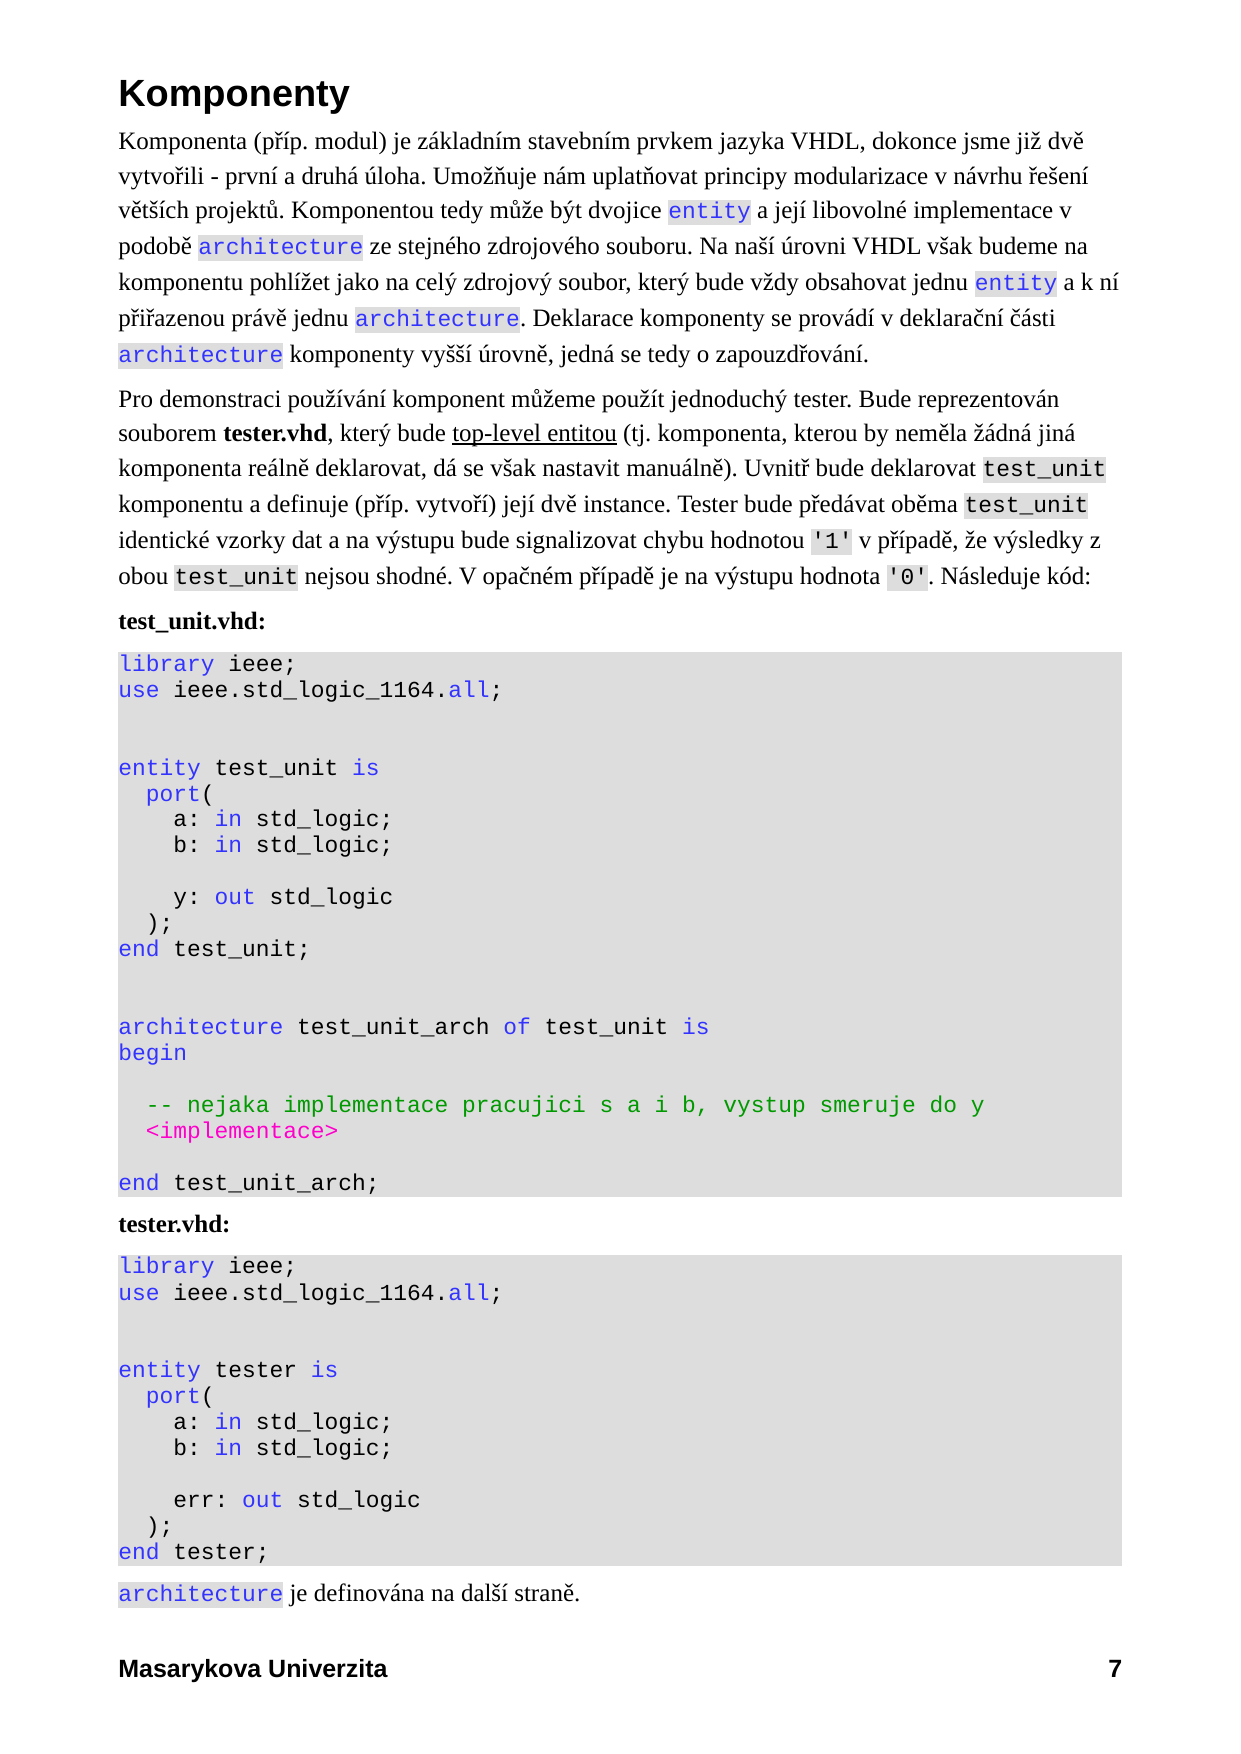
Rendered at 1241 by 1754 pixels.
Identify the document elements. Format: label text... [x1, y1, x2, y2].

text end test_unit_arch; [118, 1171, 1122, 1197]
text library ieee; [118, 652, 1122, 678]
text b: in std_logic; [118, 834, 1122, 860]
text port( [118, 1384, 1122, 1411]
text tester.vhd: [118, 1209, 1122, 1237]
text a: in std_logic; [118, 808, 1122, 834]
text err: out std_logic [118, 1488, 1122, 1514]
text entity test_unit is [118, 756, 1122, 782]
text end tester; [118, 1540, 1122, 1566]
text end test_unit; [118, 937, 1122, 963]
text y: out std_logic [118, 886, 1122, 912]
text architecture je definována na další straně. [118, 1578, 1122, 1608]
text b: in std_logic; [118, 1436, 1122, 1462]
text Pro demonstraci používání komponent můžeme použít jednoduchý tester. Bude reprezentován souborem tester.vhd, který bude top-level entitou (tj. komponenta, kterou by neměla žádná jiná komponenta reálně deklarovat, dá se však nastavit manuálně). Uvnitř bude deklarovat test_unit komponentu a definuje (příp. vytvoří) její dvě instance. Tester bude předávat oběma test_unit identické vzorky dat a na výstupu bude signalizovat chybu hodnotou '1' v případě, že výsledky z obou test_unit nejsou shodné. V opačném případě je na výstupu hodnota '0'. Následuje kód: [118, 384, 1122, 591]
text use ieee.std_logic_1164.all; [118, 678, 1122, 704]
text Komponenta (příp. modul) je základním stavebním prvkem jazyka VHDL, dokonce jsme již dvě vytvořili - první a druhá úloha. Umožňuje nám uplatňovat principy modularizace v návrhu řešení větších projektů. Komponentou tedy může být dvojice entity a její libovolné implementace v podobě architecture ze stejného zdrojového souboru. Na naší úrovni VHDL však budeme na komponentu pohlížet jako na celý zdrojový soubor, který bude vždy obsahovat jednu entity a k ní přiřazenou právě jednu architecture. Deklarace komponenty se provádí v deklarační části architecture komponenty vyšší úrovně, jedná se tedy o zapouzdřování. [118, 126, 1122, 369]
subtitle Komponenty [118, 71, 1122, 114]
text ); [118, 1514, 1122, 1540]
text test_unit.vhd: [118, 606, 1122, 635]
text architecture test_unit_arch of test_unit is [118, 1015, 1122, 1041]
text use ieee.std_logic_1164.all; [118, 1281, 1122, 1307]
text ); [118, 912, 1122, 937]
text port( [118, 782, 1122, 808]
text entity tester is [118, 1359, 1122, 1384]
text <implementace> [118, 1119, 1122, 1145]
text -- nejaka implementace pracujici s a i b, vystup smeruje do y [118, 1093, 1122, 1119]
text a: in std_logic; [118, 1411, 1122, 1436]
text begin [118, 1041, 1122, 1067]
text library ieee; [118, 1255, 1122, 1281]
